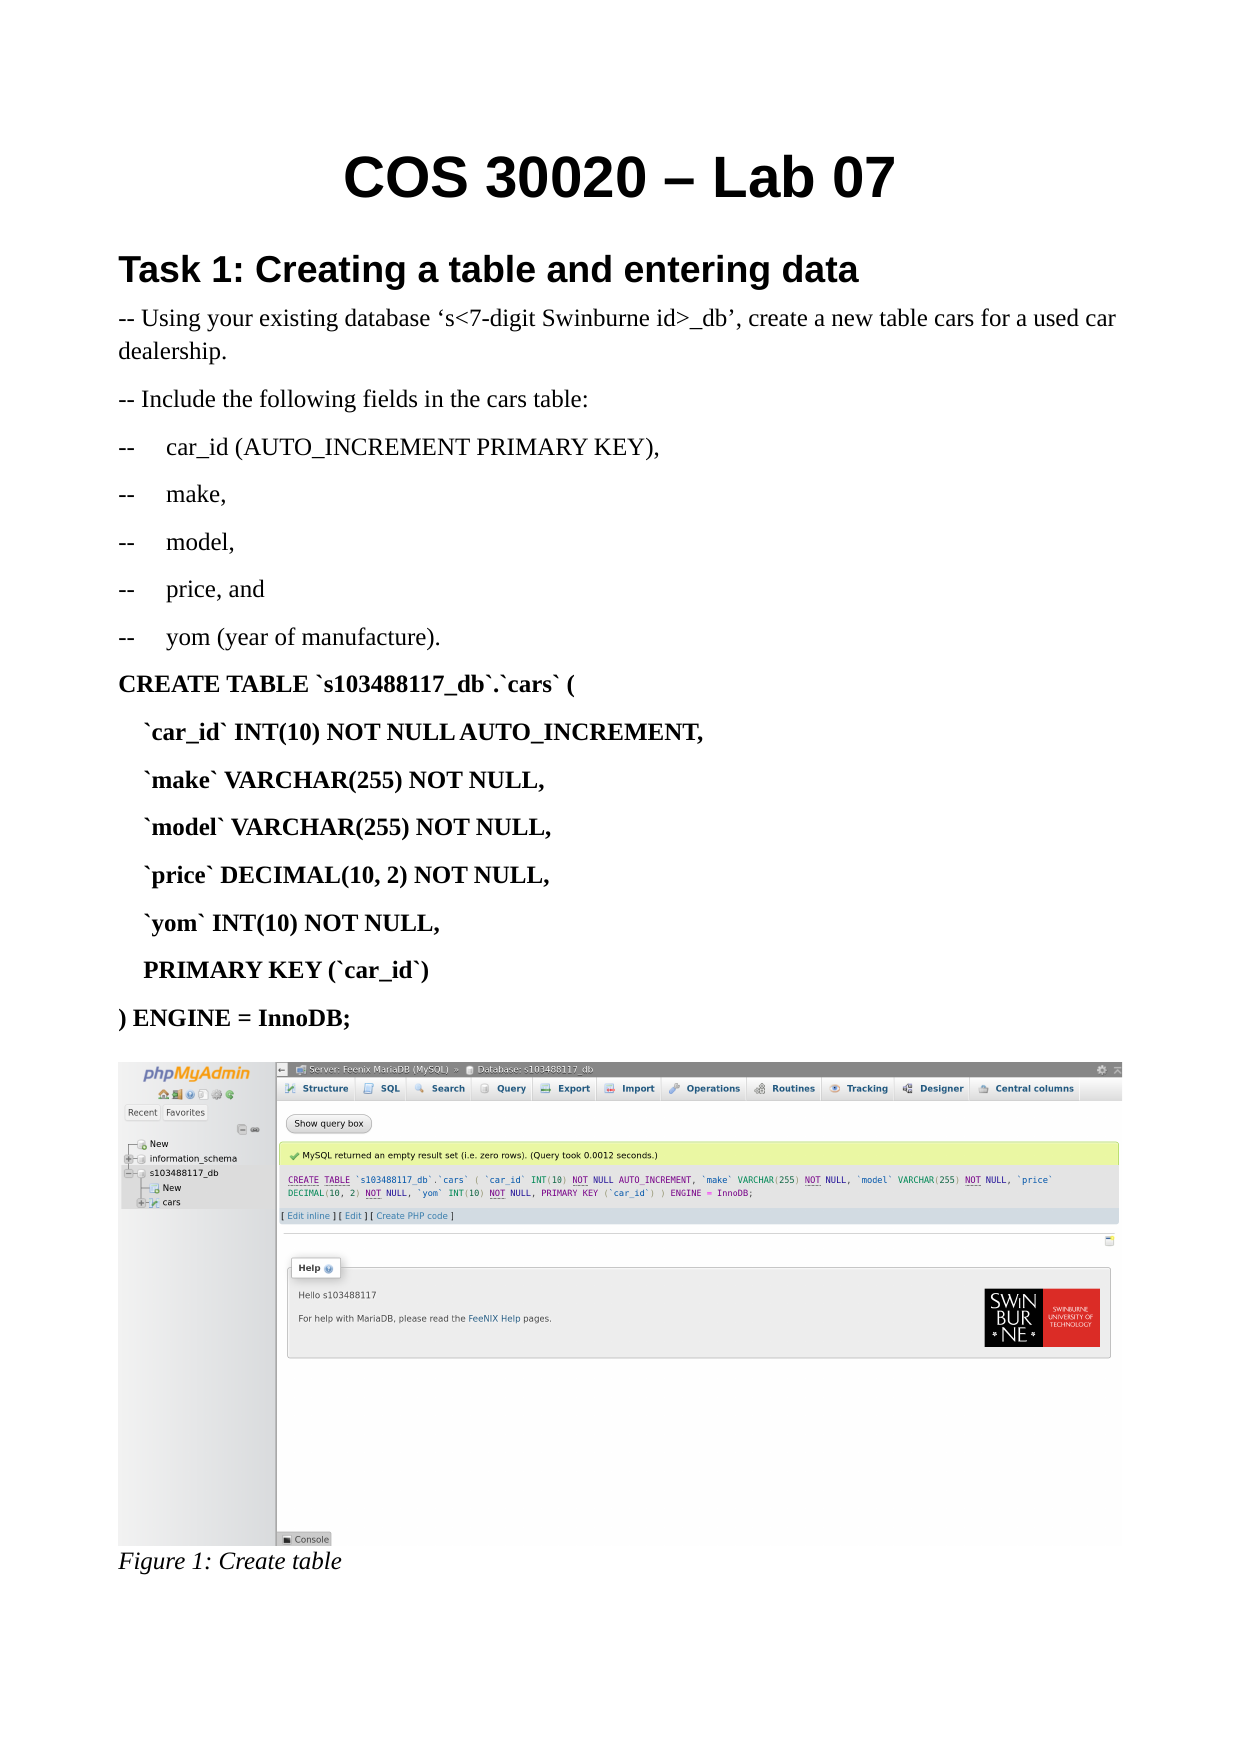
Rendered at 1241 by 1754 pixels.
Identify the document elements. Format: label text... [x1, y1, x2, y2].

text ) ENGINE = InnoDB; [118, 1003, 1122, 1032]
text PRIMARY KEY (`car_id`) [118, 955, 1122, 984]
subtitle Task 1: Creating a table and entering data [118, 248, 1122, 291]
picture [118, 1062, 1123, 1546]
title COS 30020 – Lab 07 [118, 143, 1122, 210]
text -- Include the following fields in the cars table: [118, 384, 1122, 413]
text `price` DECIMAL(10, 2) NOT NULL, [118, 860, 1122, 889]
text -- Using your existing database ‘s<7-digit Swinburne id>_db’, create a new table cars for a used car dealership. [118, 303, 1122, 365]
text -- car_id (AUTO_INCREMENT PRIMARY KEY), [118, 432, 1122, 460]
text `model` VARCHAR(255) NOT NULL, [118, 812, 1122, 841]
text -- model, [118, 527, 1122, 556]
text -- yom (year of manufacture). [118, 622, 1122, 651]
text `yom` INT(10) NOT NULL, [118, 908, 1122, 936]
text CREATE TABLE `s103488117_db`.`cars` ( [118, 669, 1122, 698]
text Figure 1: Create table [118, 1546, 1122, 1575]
text `car_id` INT(10) NOT NULL AUTO_INCREMENT, [118, 717, 1122, 746]
text -- make, [118, 479, 1122, 508]
text -- price, and [118, 574, 1122, 603]
text `make` VARCHAR(255) NOT NULL, [118, 765, 1122, 793]
